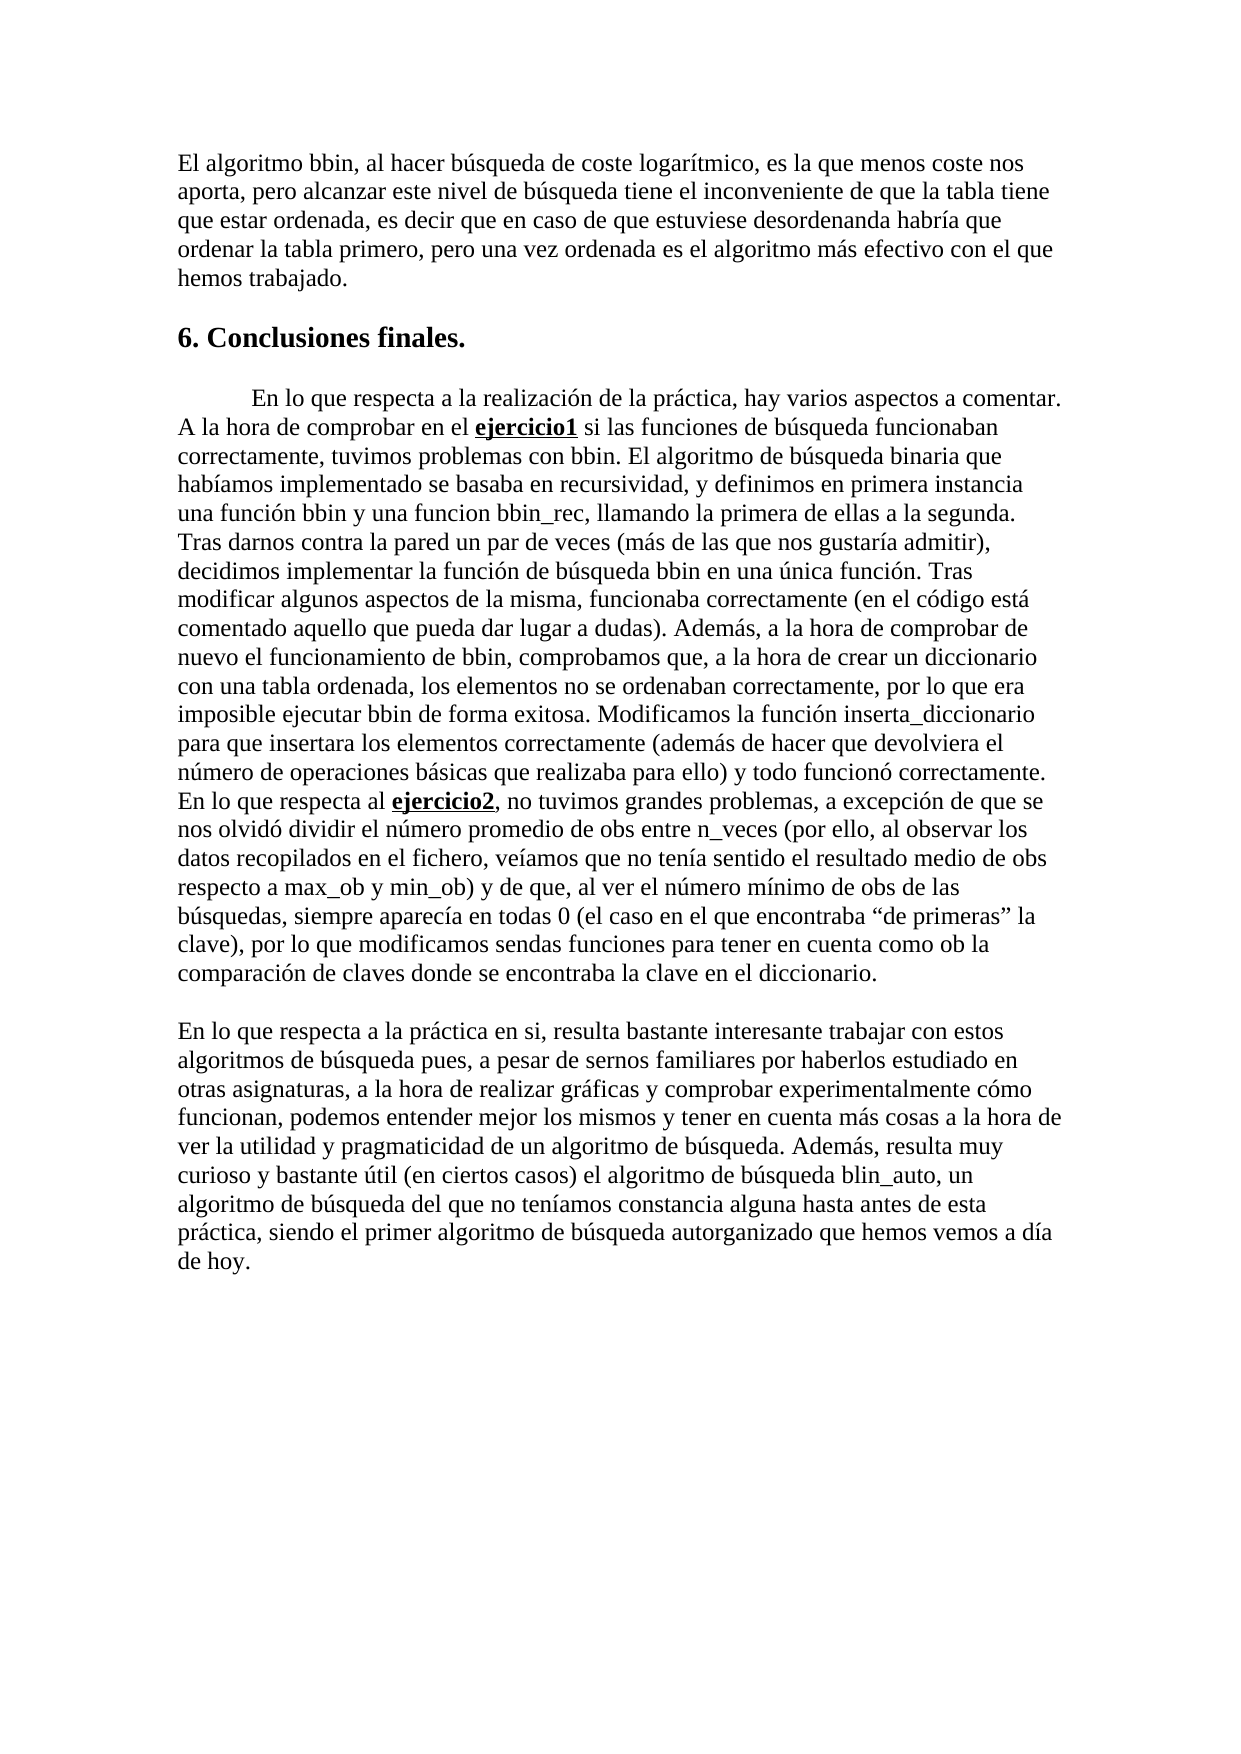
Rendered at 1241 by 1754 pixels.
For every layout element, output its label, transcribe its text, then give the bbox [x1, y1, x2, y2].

text En lo que respecta a la práctica en si, resulta bastante interesante trabajar con estos algoritmos de búsqueda pues, a pesar de sernos familiares por haberlos estudiado en otras asignaturas, a la hora de realizar gráficas y comprobar experimentalmente cómo funcionan, podemos entender mejor los mismos y tener en cuenta más cosas a la hora de ver la utilidad y pragmaticidad de un algoritmo de búsqueda. Además, resulta muy curioso y bastante útil (en ciertos casos) el algoritmo de búsqueda blin_auto, un algoritmo de búsqueda del que no teníamos constancia alguna hasta antes de esta práctica, siendo el primer algoritmo de búsqueda autorganizado que hemos vemos a día de hoy. [177, 1016, 1063, 1275]
text El algoritmo bbin, al hacer búsqueda de coste logarítmico, es la que menos coste nos aporta, pero alcanzar este nivel de búsqueda tiene el inconveniente de que la tabla tiene que estar ordenada, es decir que en caso de que estuviese desordenanda habría que ordenar la tabla primero, pero una vez ordenada es el algoritmo más efectivo con el que hemos trabajado. [177, 148, 1063, 291]
text En lo que respecta a la realización de la práctica, hay varios aspectos a comentar. A la hora de comprobar en el ejercicio1 si las funciones de búsqueda funcionaban correctamente, tuvimos problemas con bbin. El algoritmo de búsqueda binaria que habíamos implementado se basaba en recursividad, y definimos en primera instancia una función bbin y una funcion bbin_rec, llamando la primera de ellas a la segunda. Tras darnos contra la pared un par de veces (más de las que nos gustaría admitir), decidimos implementar la función de búsqueda bbin en una única función. Tras modificar algunos aspectos de la misma, funcionaba correctamente (en el código está comentado aquello que pueda dar lugar a dudas). Además, a la hora de comprobar de nuevo el funcionamiento de bbin, comprobamos que, a la hora de crear un diccionario con una tabla ordenada, los elementos no se ordenaban correctamente, por lo que era imposible ejecutar bbin de forma exitosa. Modificamos la función inserta_diccionario para que insertara los elementos correctamente (además de hacer que devolviera el número de operaciones básicas que realizaba para ello) y todo funcionó correctamente. En lo que respecta al ejercicio2, no tuvimos grandes problemas, a excepción de que se nos olvidó dividir el número promedio de obs entre n_veces (por ello, al observar los datos recopilados en el fichero, veíamos que no tenía sentido el resultado medio de obs respecto a max_ob y min_ob) y de que, al ver el número mínimo de obs de las búsquedas, siempre aparecía en todas 0 (el caso en el que encontraba “de primeras” la clave), por lo que modificamos sendas funciones para tener en cuenta como ob la comparación de claves donde se encontraba la clave en el diccionario. [177, 383, 1063, 987]
text 6. Conclusiones finales. [177, 321, 1063, 354]
